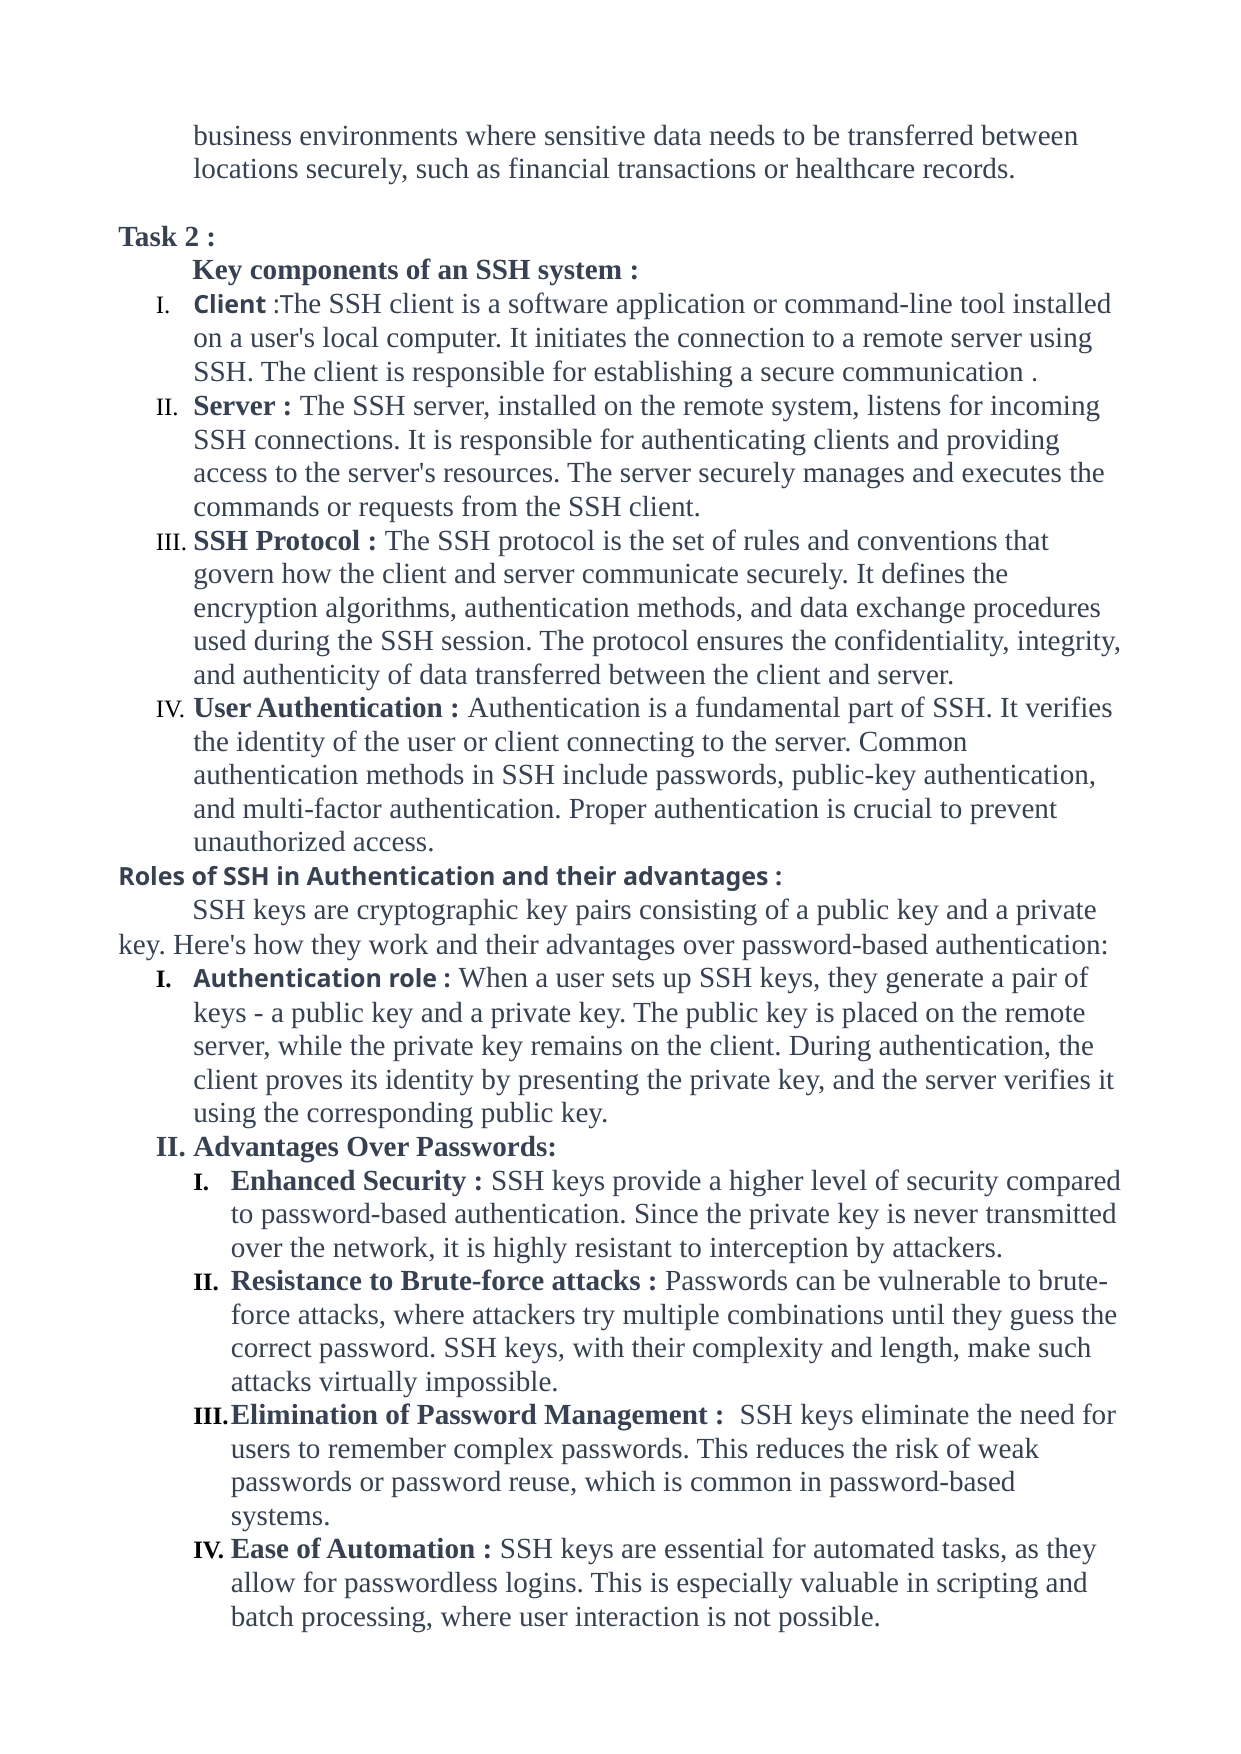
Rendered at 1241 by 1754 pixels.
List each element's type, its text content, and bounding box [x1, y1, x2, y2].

text Key components of an SSH system : [118, 252, 1122, 286]
list Enhanced Security : SSH keys provide a higher level of security compared to password-based authentication. Since the private key is never transmitted over the network, it is highly resistant to interception by attackers. [193, 1163, 1122, 1263]
list Resistance to Brute-force attacks : Passwords can be vulnerable to brute-force attacks, where attackers try multiple combinations until they guess the correct password. SSH keys, with their complexity and length, make such attacks virtually impossible. [193, 1263, 1122, 1397]
list Ease of Automation : SSH keys are essential for automated tasks, as they allow for passwordless logins. This is especially valuable in scripting and batch processing, where user interaction is not possible. [193, 1532, 1122, 1632]
list Client :The SSH client is a software application or command-line tool installed on a user's local computer. It initiates the connection to a remote server using SSH. The client is responsible for establishing a secure communication . [156, 286, 1122, 388]
text SSH keys are cryptographic key pairs consisting of a public key and a private key. Here's how they work and their advantages over password-based authentication: [118, 892, 1122, 960]
list SSH Protocol : The SSH protocol is the set of rules and conventions that govern how the client and server communicate securely. It defines the encryption algorithms, authentication methods, and data exchange procedures used during the SSH session. The protocol ensures the confidentiality, integrity, and authenticity of data transferred between the client and server. [156, 523, 1122, 690]
text Task 2 : [118, 219, 1122, 252]
list Authentication role : When a user sets up SSH keys, they generate a pair of keys - a public key and a private key. The public key is placed on the remote server, while the private key remains on the client. During authentication, the client proves its identity by presenting the private key, and the server verifies it using the corresponding public key. [156, 960, 1122, 1129]
list Elimination of Password Management : SSH keys eliminate the need for users to remember complex passwords. This reduces the risk of weak passwords or password reuse, which is common in password-based systems. [193, 1397, 1122, 1532]
text Roles of SSH in Authentication and their advantages : [118, 858, 1122, 892]
list Advantages Over Passwords: [156, 1129, 1122, 1163]
list User Authentication : Authentication is a fundamental part of SSH. It verifies the identity of the user or client connecting to the server. Common authentication methods in SSH include passwords, public-key authentication, and multi-factor authentication. Proper authentication is crucial to prevent unauthorized access. [156, 690, 1122, 858]
list Server : The SSH server, installed on the remote system, listens for incoming SSH connections. It is responsible for authenticating clients and providing access to the server's resources. The server securely manages and executes the commands or requests from the SSH client. [156, 388, 1122, 523]
list business environments where sensitive data needs to be transferred between locations securely, such as financial transactions or healthcare records. [156, 118, 1122, 185]
